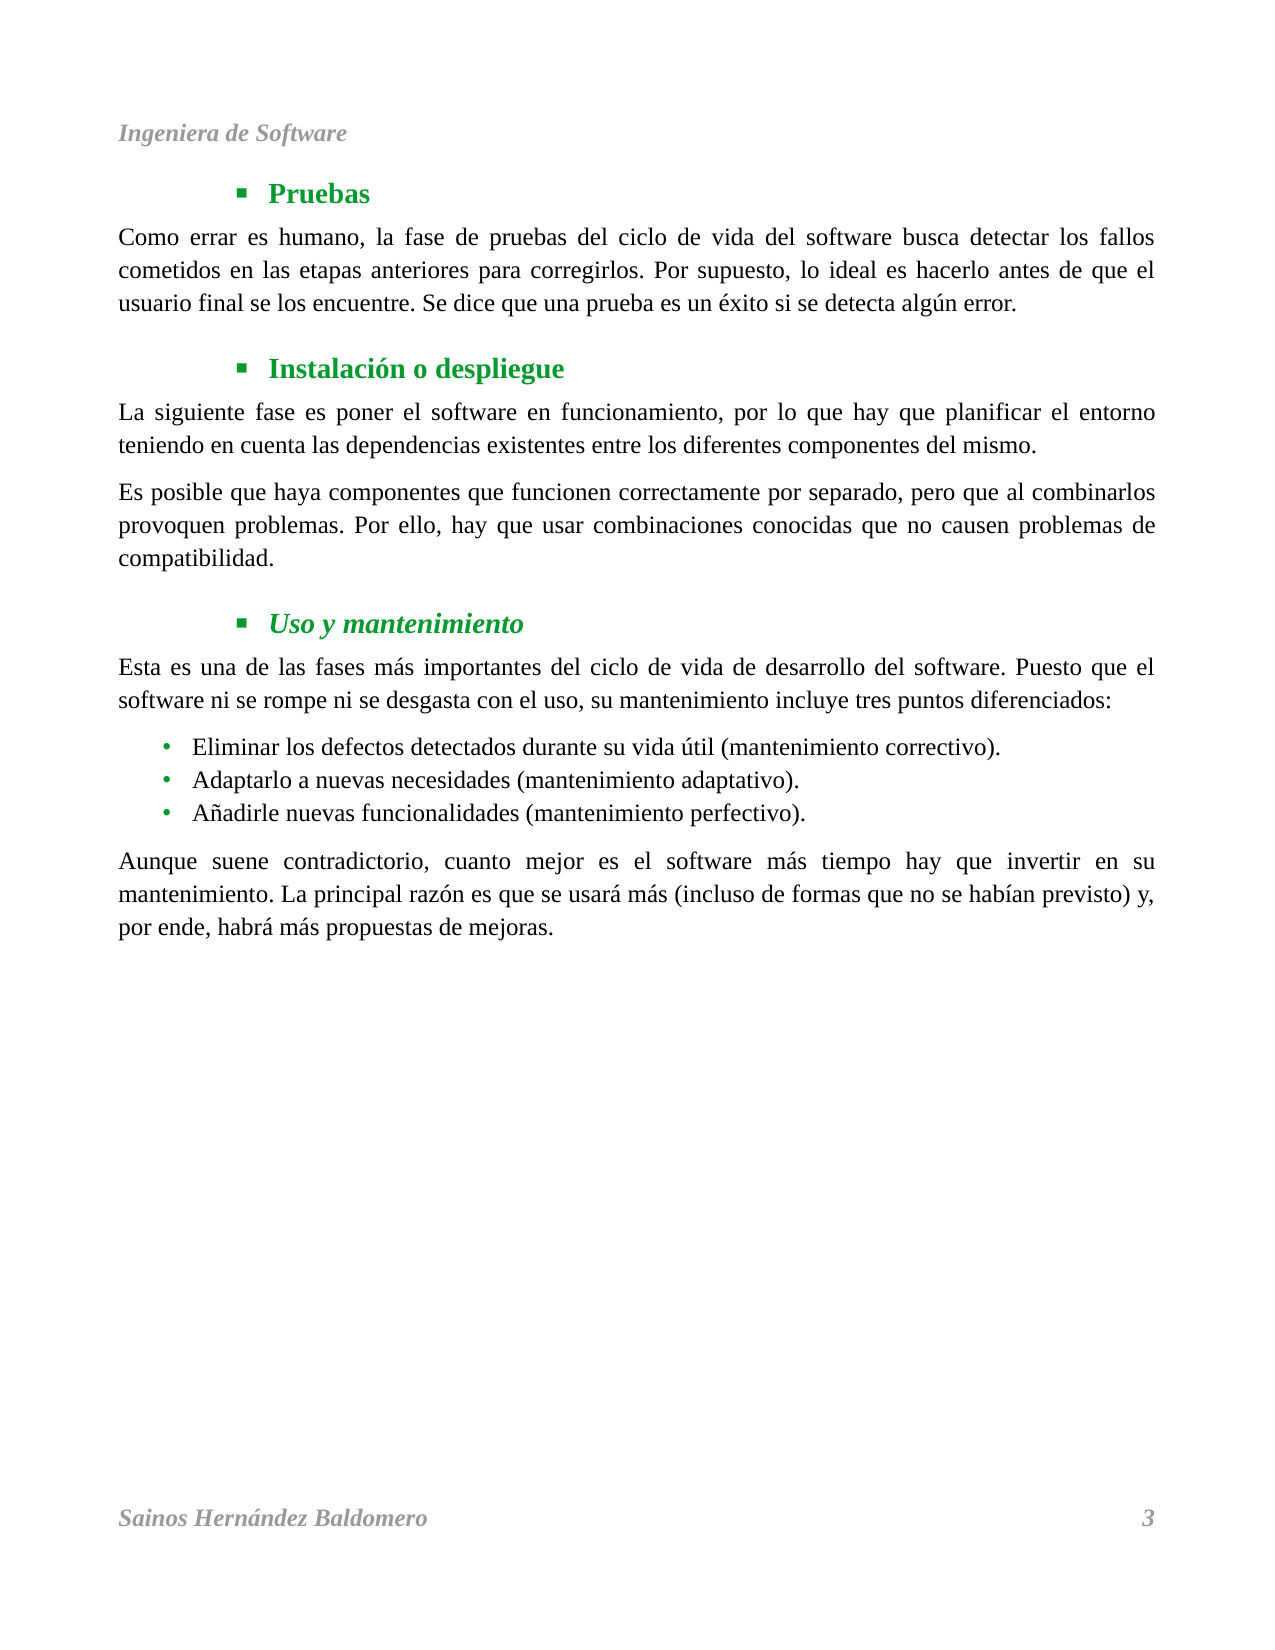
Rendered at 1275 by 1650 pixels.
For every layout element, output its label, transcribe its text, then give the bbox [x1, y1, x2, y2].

text Esta es una de las fases más importantes del ciclo de vida de desarrollo del software. Puesto que el software ni se rompe ni se desgasta con el uso, su mantenimiento incluye tres puntos diferenciados: [118, 652, 1157, 714]
text La siguiente fase es poner el software en funcionamiento, por lo que hay que planificar el entorno teniendo en cuenta las dependencias existentes entre los diferentes componentes del mismo. [118, 397, 1157, 459]
text Es posible que haya componentes que funcionen correctamente por separado, pero que al combinarlos provoquen problemas. Por ello, hay que usar combinaciones conocidas que no causen problemas de compatibilidad. [118, 477, 1157, 572]
list Eliminar los defectos detectados durante su vida útil (mantenimiento correctivo). [162, 732, 1157, 761]
list Adaptarlo a nuevas necesidades (mantenimiento adaptativo). [162, 766, 1157, 794]
text Como errar es humano, la fase de pruebas del ciclo de vida del software busca detectar los fallos cometidos en las etapas anteriores para corregirlos. Por supuesto, lo ideal es hacerlo antes de que el usuario final se los encuentre. Se dice que una prueba es un éxito si se detecta algún error. [118, 222, 1157, 317]
subtitle Instalación o despliegue [231, 351, 1157, 384]
list Añadirle nuevas funcionalidades (mantenimiento perfectivo). [162, 798, 1157, 827]
subtitle Pruebas [231, 176, 1157, 210]
text Aunque suene contradictorio, cuanto mejor es el software más tiempo hay que invertir en su mantenimiento. La principal razón es que se usará más (incluso de formas que no se habían previsto) y, por ende, habrá más propuestas de mejoras. [118, 846, 1157, 941]
subtitle Uso y mantenimiento [231, 606, 1157, 639]
